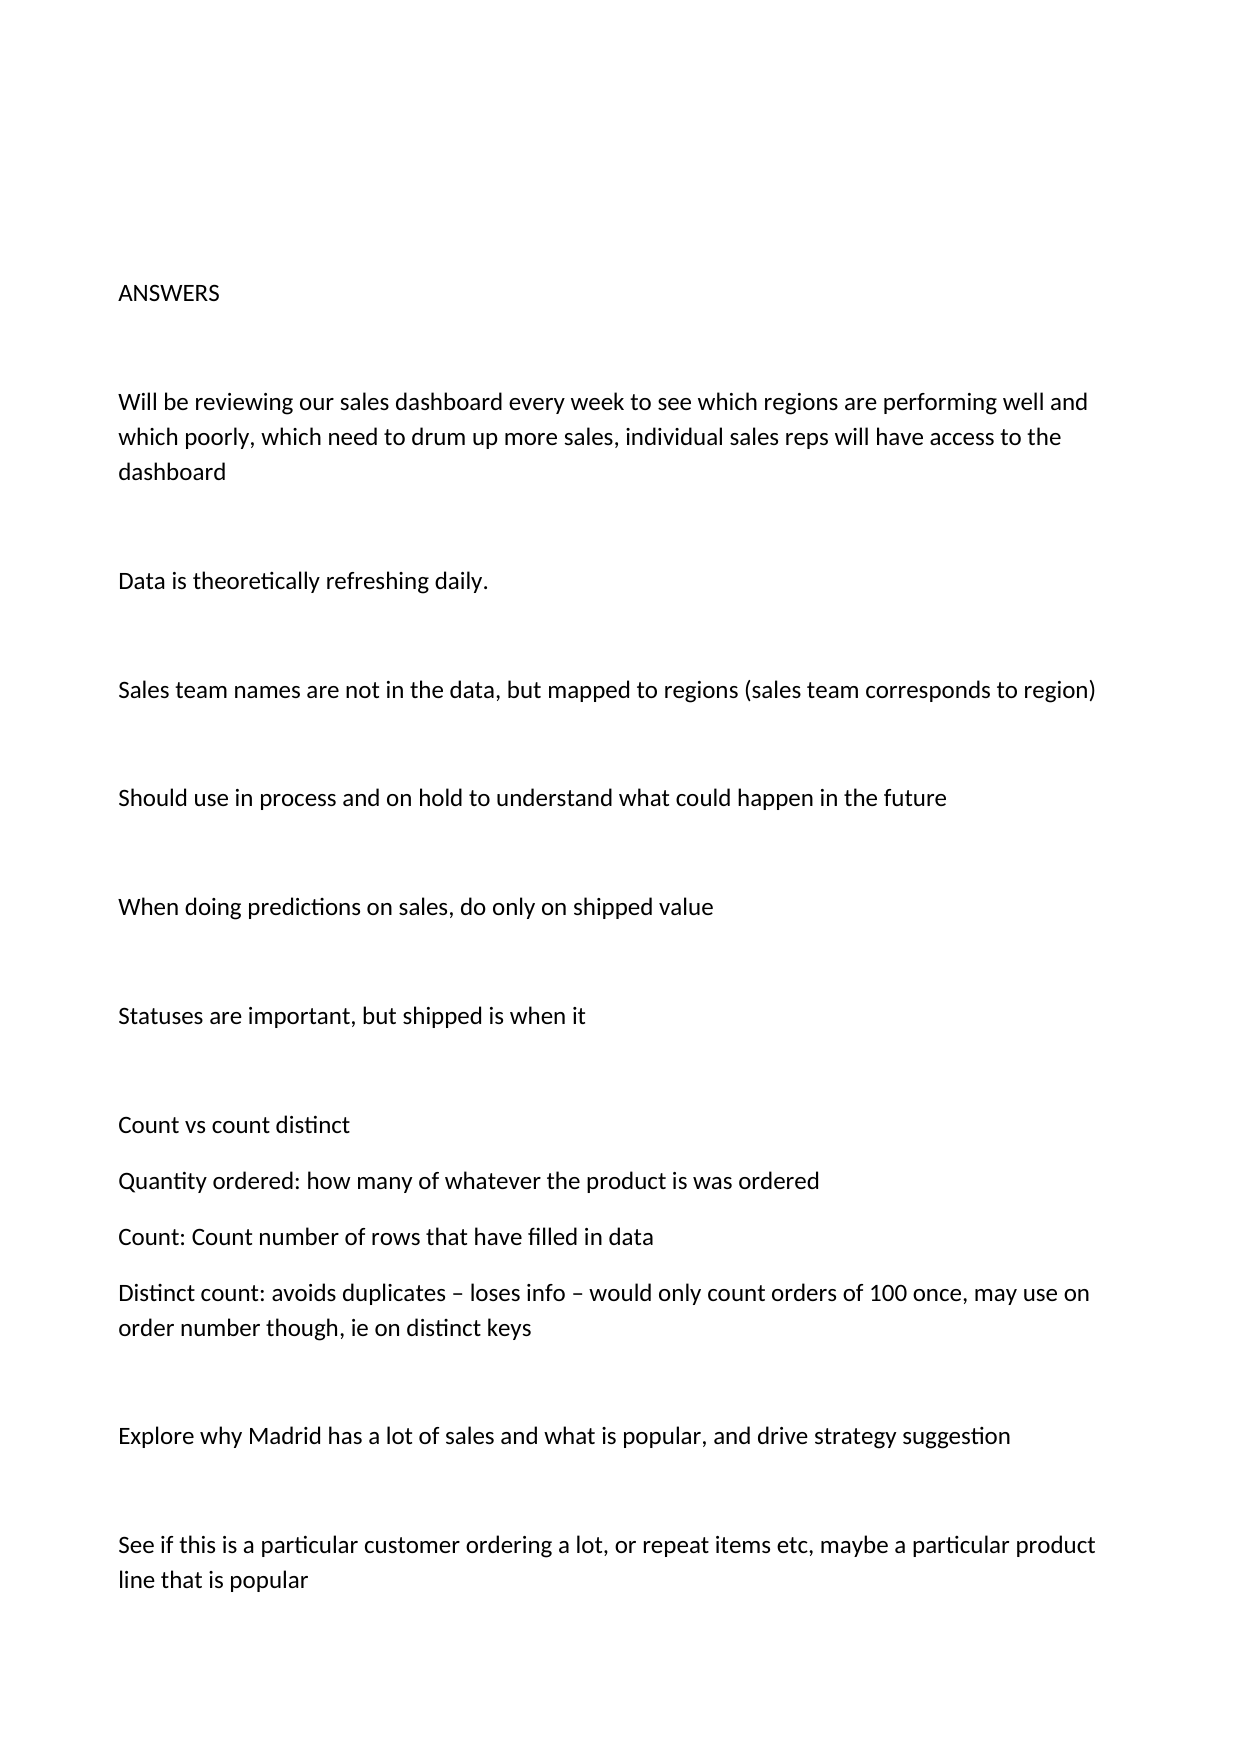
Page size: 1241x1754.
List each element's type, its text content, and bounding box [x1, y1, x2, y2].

text Explore why Madrid has a lot of sales and what is popular, and drive strategy suggestion [118, 1421, 1122, 1451]
text See if this is a particular customer ordering a lot, or repeat items etc, maybe a particular product line that is popular [118, 1529, 1122, 1595]
text Data is theoretically refreshing daily. [118, 565, 1122, 595]
text Sales team names are not in the data, but mapped to regions (sales team corresponds to region) [118, 674, 1122, 704]
text Should use in process and on hold to understand what could happen in the future [118, 783, 1122, 813]
text Will be reviewing our sales dashboard every week to see which regions are performing well and which poorly, which need to drum up more sales, individual sales reps will have access to the dashboard [118, 386, 1122, 487]
text Distinct count: avoids duplicates – loses info – would only count orders of 100 once, may use on order number though, ie on distinct keys [118, 1277, 1122, 1342]
text When doing predictions on sales, do only on shipped value [118, 891, 1122, 922]
text Quantity ordered: how many of whatever the product is was ordered [118, 1165, 1122, 1196]
text Count: Count number of rows that have filled in data [118, 1221, 1122, 1251]
text Statuses are important, but shipped is when it [118, 1000, 1122, 1031]
text Count vs count distinct [118, 1109, 1122, 1140]
text ANSWERS [118, 277, 1122, 308]
